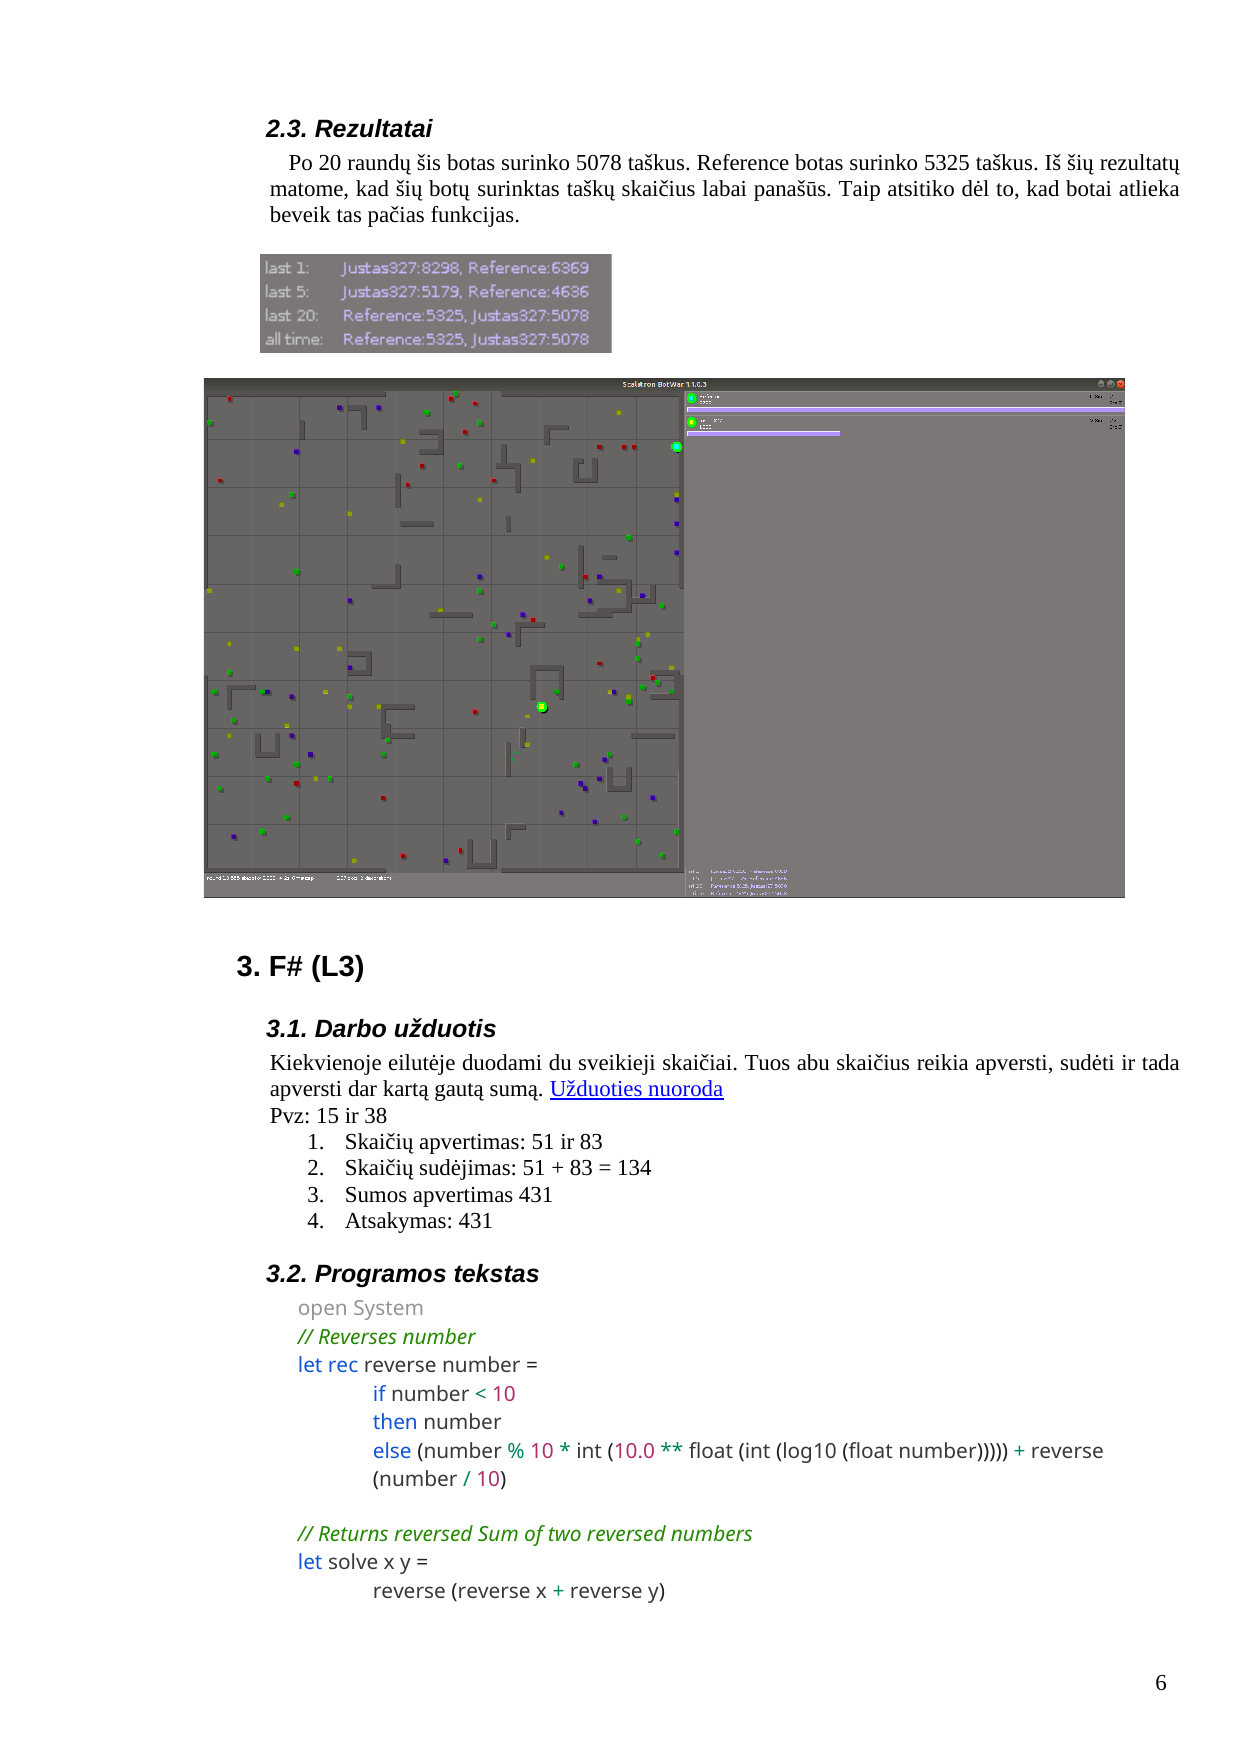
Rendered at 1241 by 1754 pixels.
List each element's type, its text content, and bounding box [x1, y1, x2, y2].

list Atsakymas: 431 [307, 1207, 1181, 1233]
picture [260, 254, 612, 353]
text Kiekvienoje eilutėje duodami du sveikieji skaičiai. Tuos abu skaičius reikia apversti, sudėti ir tada apversti dar kartą gautą sumą. Užduoties nuoroda [269, 1049, 1181, 1102]
subtitle Programos tekstas [266, 1258, 1181, 1287]
text open System // Reverses number let rec reverse number = if number < 10 then number else (number % 10 * int (10.0 ** float (int (log10 (float number))))) + reverse (number / 10) // Returns reversed Sum of two reversed numbers let solve x y = reverse (reverse x + reverse y) [148, 1293, 1181, 1631]
subtitle F# (L3) [236, 949, 1181, 983]
list Skaičių apvertimas: 51 ir 83 [307, 1128, 1181, 1154]
picture [203, 378, 1125, 898]
list Sumos apvertimas 431 [307, 1181, 1181, 1207]
subtitle Rezultatai [266, 114, 1181, 142]
list Skaičių sudėjimas: 51 + 83 = 134 [307, 1154, 1181, 1181]
text Po 20 raundų šis botas surinko 5078 taškus. Reference botas surinko 5325 taškus. Iš šių rezultatų matome, kad šių botų surinktas taškų skaičius labai panašūs. Taip atsitiko dėl to, kad botai atlieka beveik tas pačias funkcijas. [269, 149, 1181, 228]
text Pvz: 15 ir 38 [269, 1102, 1181, 1128]
subtitle Darbo užduotis [266, 1014, 1181, 1043]
